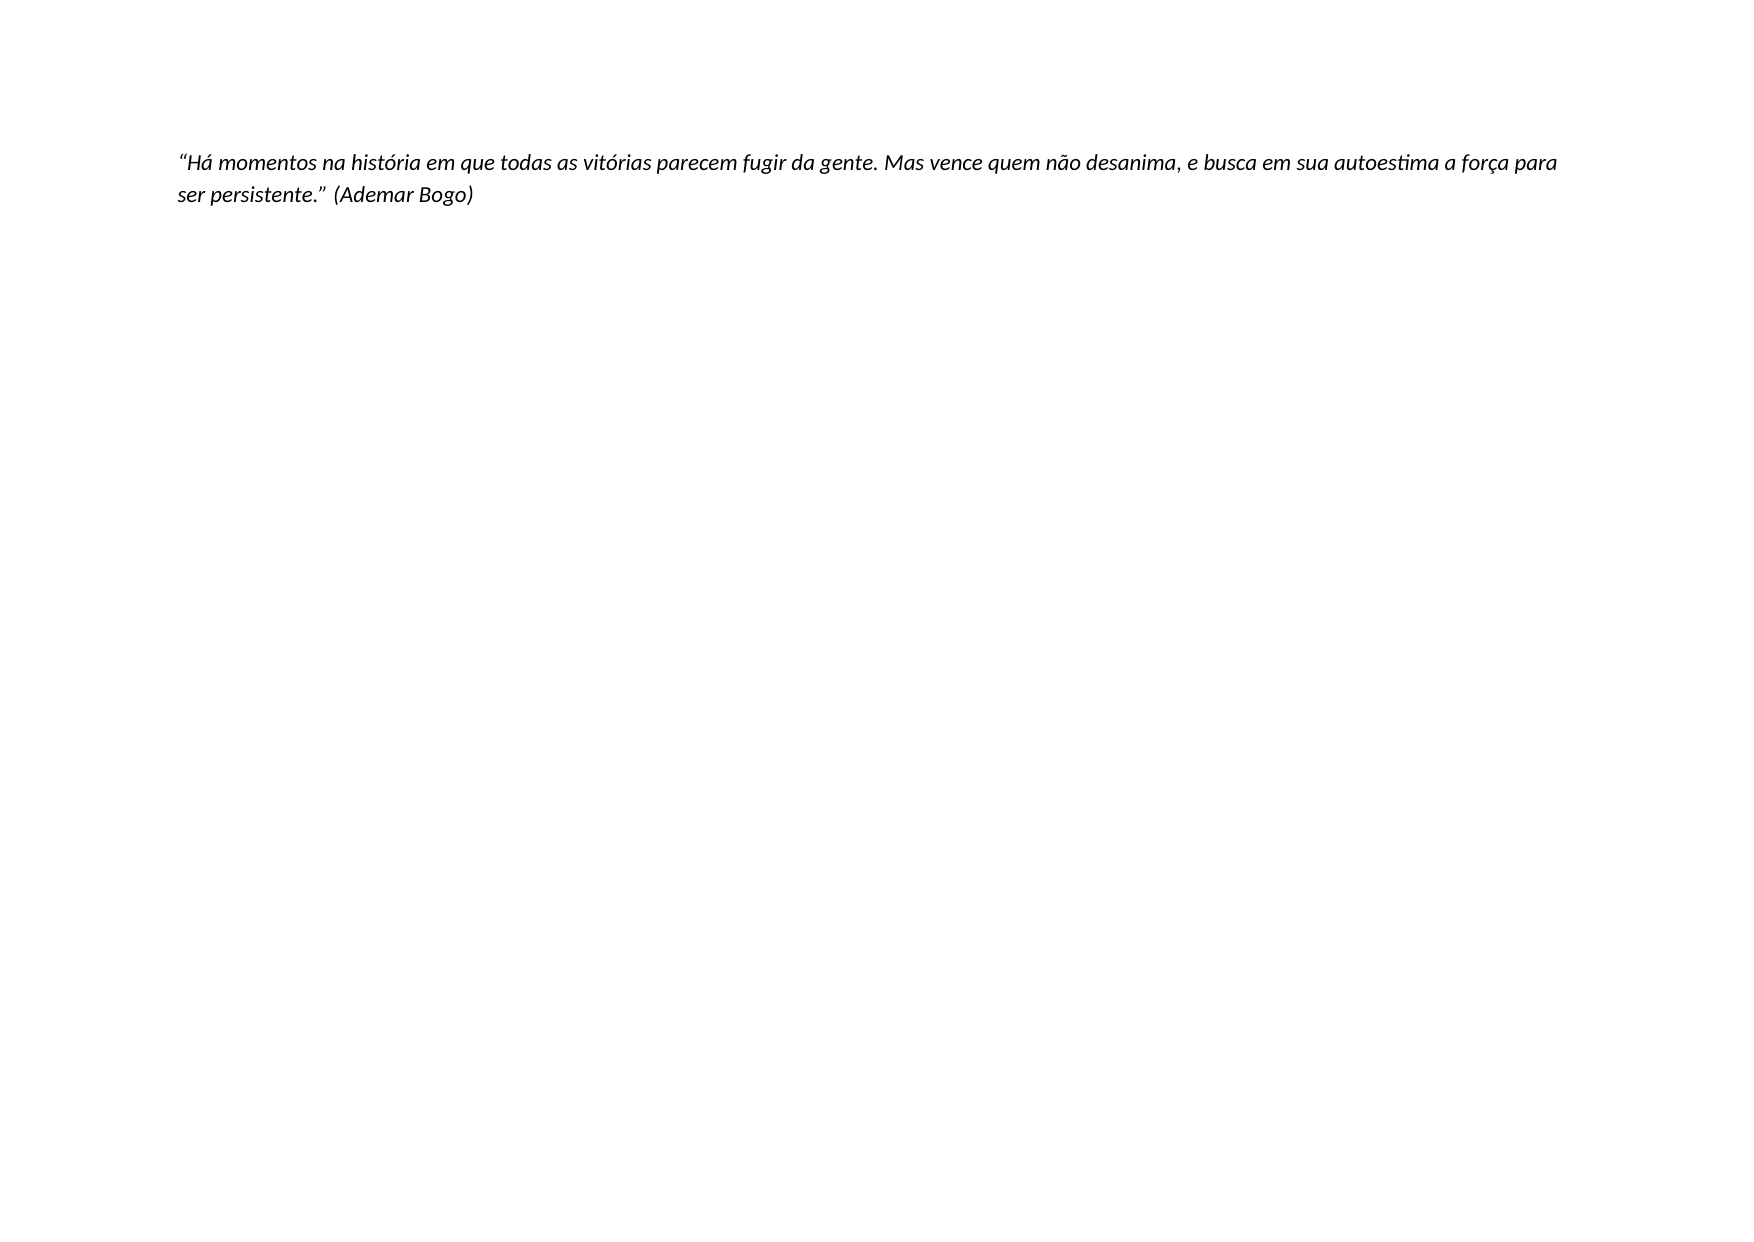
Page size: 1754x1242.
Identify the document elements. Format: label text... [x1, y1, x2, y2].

text “Há momentos na história em que todas as vitórias parecem fugir da gente. Mas vence quem não desanima, e busca em sua autoestima a força para ser persistente.” (Ademar Bogo) [177, 148, 1577, 208]
